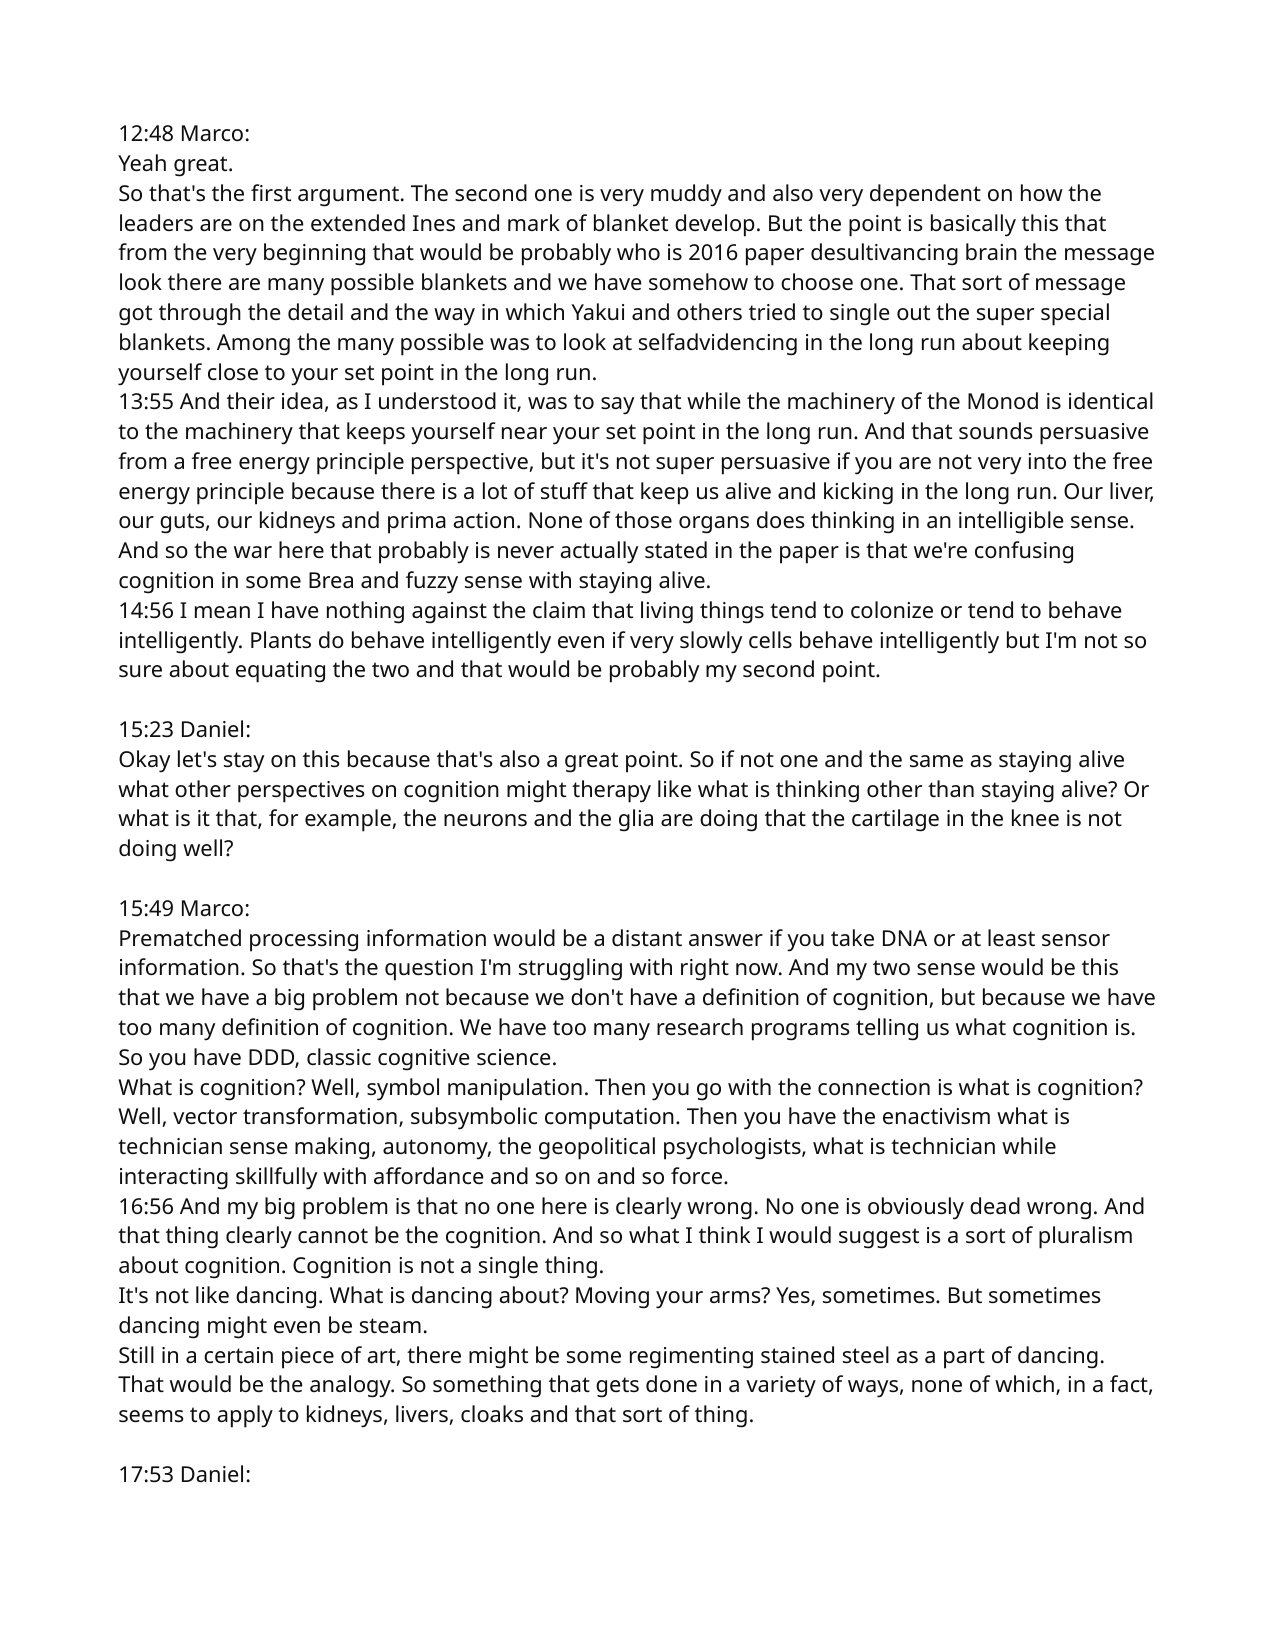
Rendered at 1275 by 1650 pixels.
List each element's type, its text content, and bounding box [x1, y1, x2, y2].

text It's not like dancing. What is dancing about? Moving your arms? Yes, sometimes. But sometimes dancing might even be steam. [118, 1280, 1157, 1339]
text 15:23 Daniel: [118, 714, 1157, 744]
text Okay let's stay on this because that's also a great point. So if not one and the same as staying alive what other perspectives on cognition might therapy like what is thinking other than staying alive? Or what is it that, for example, the neurons and the glia are doing that the cartilage in the knee is not doing well? [118, 744, 1157, 863]
text 17:53 Daniel: [118, 1459, 1157, 1488]
text Still in a certain piece of art, there might be some regimenting stained steel as a part of dancing. That would be the analogy. So something that gets done in a variety of ways, none of which, in a fact, seems to apply to kidneys, livers, cloaks and that sort of thing. [118, 1339, 1157, 1429]
text 13:55 And their idea, as I understood it, was to say that while the machinery of the Monod is identical to the machinery that keeps yourself near your set point in the long run. And that sounds persuasive from a free energy principle perspective, but it's not super persuasive if you are not very into the free energy principle because there is a lot of stuff that keep us alive and kicking in the long run. Our liver, our guts, our kidneys and prima action. None of those organs does thinking in an intelligible sense. And so the war here that probably is never actually stated in the paper is that we're confusing cognition in some Brea and fuzzy sense with staying alive. [118, 386, 1157, 595]
text Yeah great. [118, 148, 1157, 178]
text Prematched processing information would be a distant answer if you take DNA or at least sensor information. So that's the question I'm struggling with right now. And my two sense would be this that we have a big problem not because we don't have a definition of cognition, but because we have too many definition of cognition. We have too many research programs telling us what cognition is. So you have DDD, classic cognitive science. [118, 922, 1157, 1071]
text 12:48 Marco: [118, 118, 1157, 148]
text What is cognition? Well, symbol manipulation. Then you go with the connection is what is cognition? Well, vector transformation, subsymbolic computation. Then you have the enactivism what is technician sense making, autonomy, the geopolitical psychologists, what is technician while interacting skillfully with affordance and so on and so force. [118, 1071, 1157, 1191]
text 14:56 I mean I have nothing against the claim that living things tend to colonize or tend to behave intelligently. Plants do behave intelligently even if very slowly cells behave intelligently but I'm not so sure about equating the two and that would be probably my second point. [118, 595, 1157, 684]
text 16:56 And my big problem is that no one here is clearly wrong. No one is obviously dead wrong. And that thing clearly cannot be the cognition. And so what I think I would suggest is a sort of pluralism about cognition. Cognition is not a single thing. [118, 1191, 1157, 1280]
text 15:49 Marco: [118, 893, 1157, 922]
text So that's the first argument. The second one is very muddy and also very dependent on how the leaders are on the extended Ines and mark of blanket develop. But the point is basically this that from the very beginning that would be probably who is 2016 paper desultivancing brain the message look there are many possible blankets and we have somehow to choose one. That sort of message got through the detail and the way in which Yakui and others tried to single out the super special blankets. Among the many possible was to look at selfadvidencing in the long run about keeping yourself close to your set point in the long run. [118, 178, 1157, 386]
